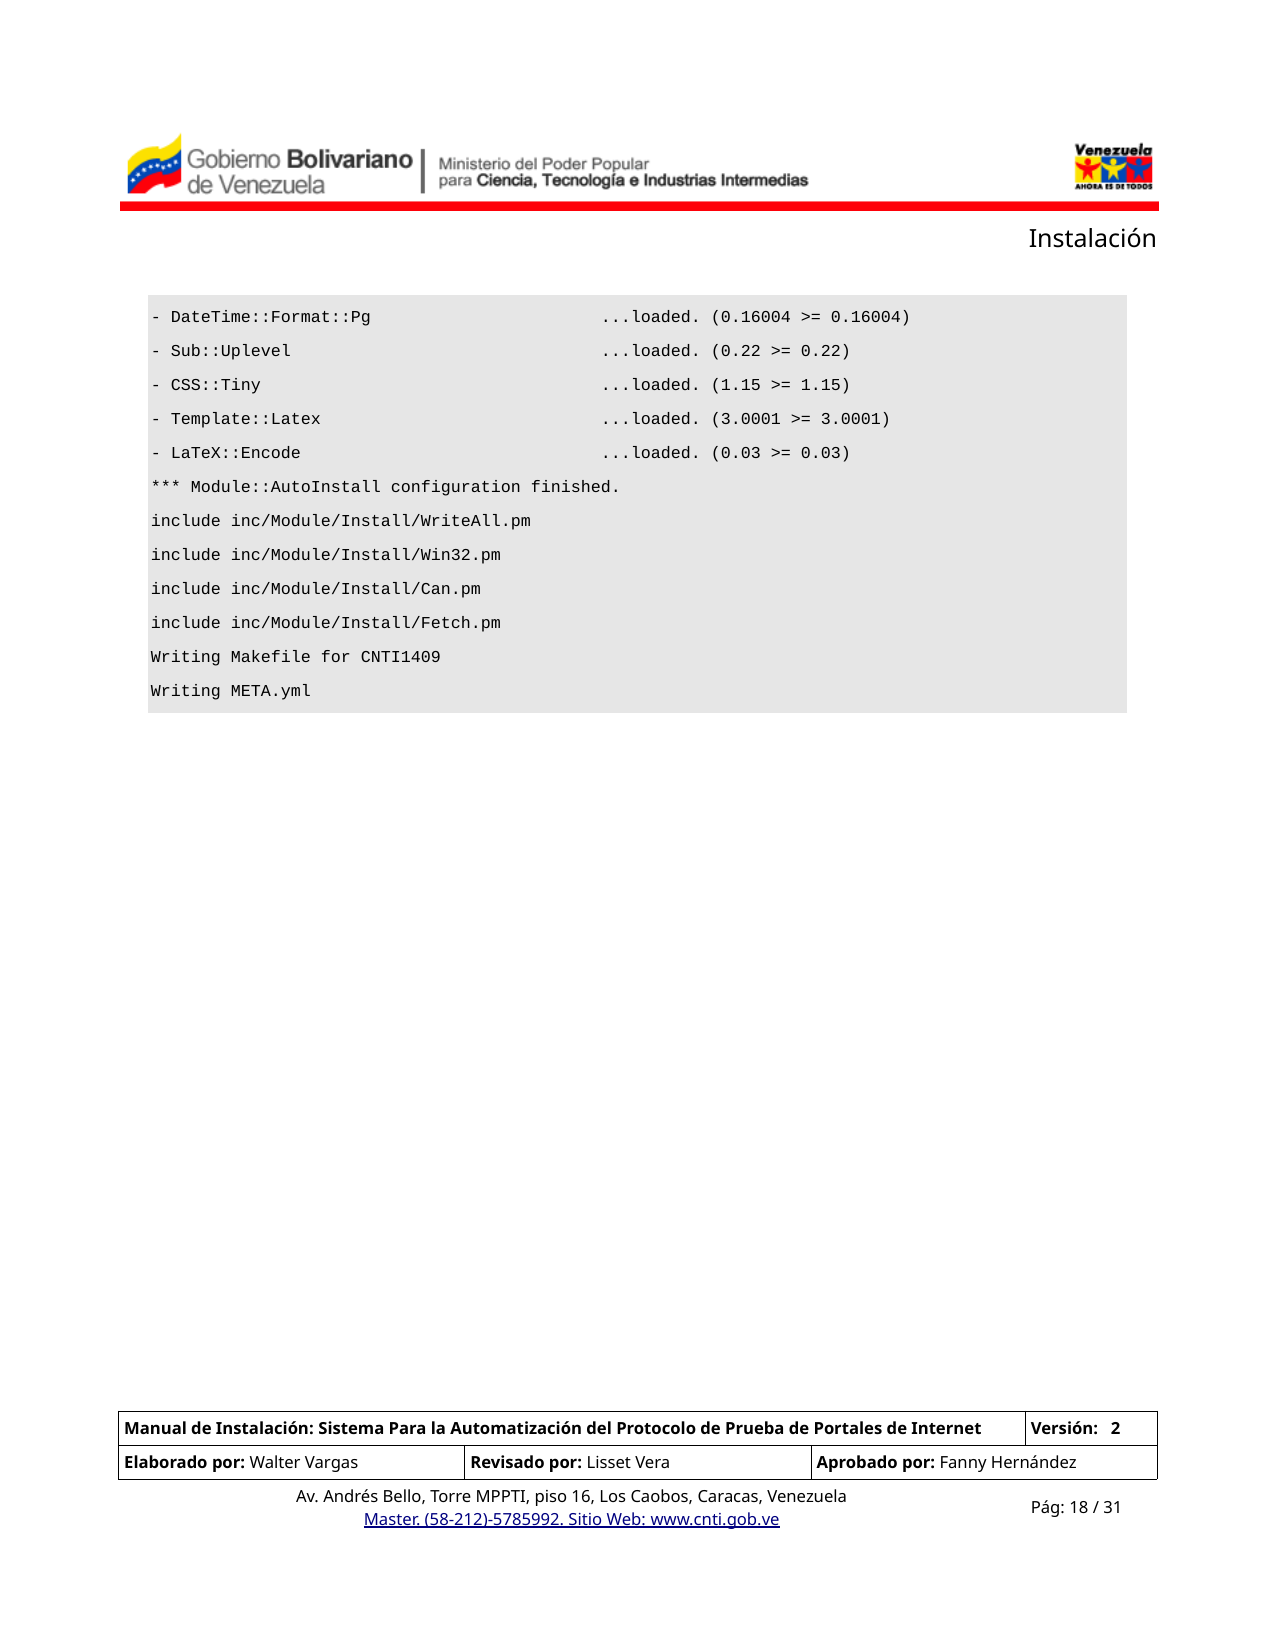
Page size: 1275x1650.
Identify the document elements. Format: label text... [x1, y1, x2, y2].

text - DateTime::Format::Pg ...loaded. (0.16004 >= 0.16004) [148, 295, 1127, 327]
text include inc/Module/Install/Can.pm [148, 565, 1127, 599]
text *** Module::AutoInstall configuration finished. [148, 463, 1127, 497]
text include inc/Module/Install/Fetch.pm [148, 599, 1127, 633]
text - Sub::Uplevel ...loaded. (0.22 >= 0.22) [148, 327, 1127, 361]
text include inc/Module/Install/WriteAll.pm [148, 497, 1127, 531]
text Writing META.yml [148, 668, 1127, 704]
text include inc/Module/Install/Win32.pm [148, 531, 1127, 565]
text - Template::Latex ...loaded. (3.0001 >= 3.0001) [148, 395, 1127, 429]
picture [120, 125, 1159, 211]
text - LaTeX::Encode ...loaded. (0.03 >= 0.03) [148, 429, 1127, 463]
text - CSS::Tiny ...loaded. (1.15 >= 1.15) [148, 361, 1127, 395]
text Writing Makefile for CNTI1409 [148, 633, 1127, 668]
